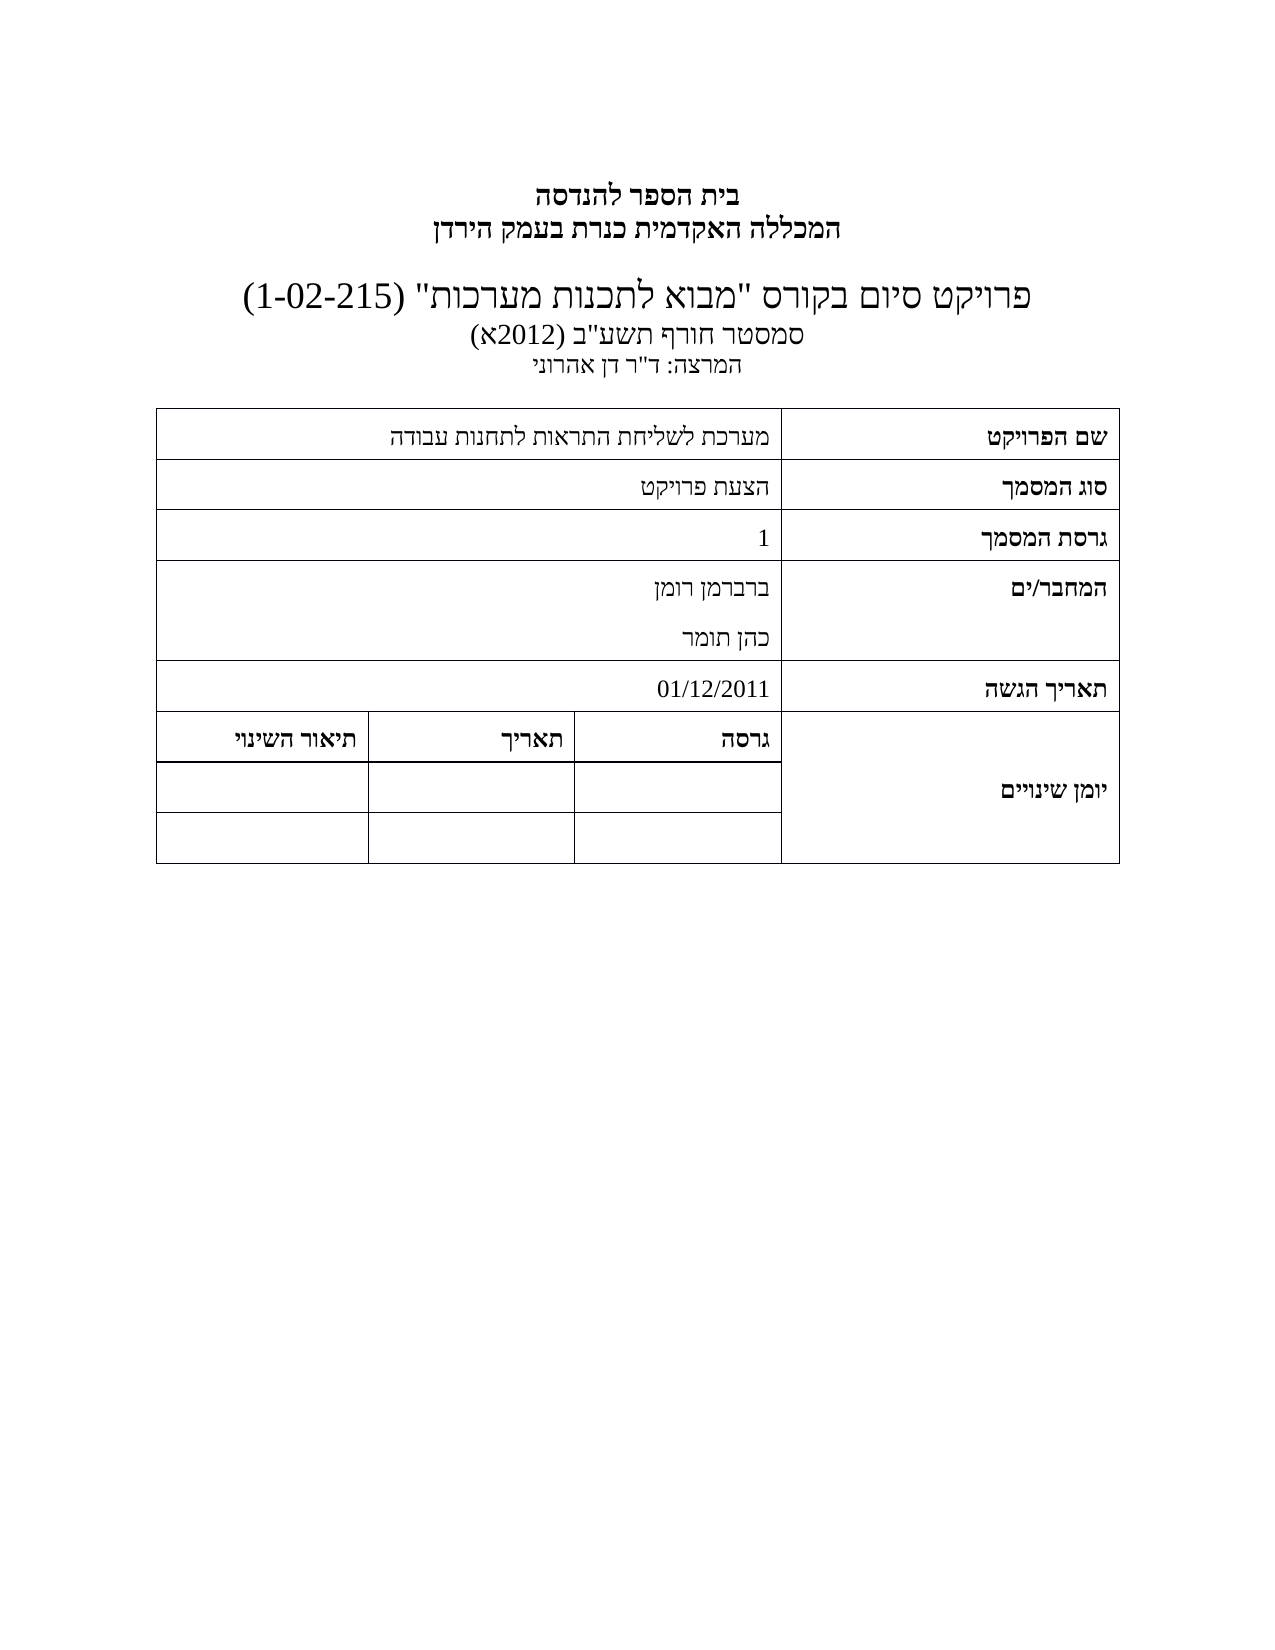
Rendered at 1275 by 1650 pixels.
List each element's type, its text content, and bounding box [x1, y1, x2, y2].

table_cell 1 [157, 510, 781, 560]
table_cell גרסת המסמך [782, 510, 1119, 560]
table_cell [575, 813, 781, 863]
table_cell יומן שינויים [782, 712, 1119, 863]
text סמסטר חורף תשע"ב (2012א) [118, 317, 1157, 351]
table_header מערכת לשליחת התראות לתחנות עבודה [157, 409, 781, 459]
table_cell הצעת פרויקט [157, 460, 781, 509]
table_cell 01/12/2011 [157, 661, 781, 711]
text המכללה האקדמית כנרת בעמק הירדן [118, 212, 1157, 245]
table_cell [369, 763, 574, 812]
text המרצה: ד"ר דן אהרוני [118, 351, 1157, 379]
table_cell סוג המסמך [782, 460, 1119, 509]
text בית הספר להנדסה [118, 178, 1157, 212]
table_cell [369, 813, 574, 863]
table_cell גרסה [575, 712, 781, 761]
table_cell ברברמן רומן כהן תומר [157, 561, 781, 660]
table_cell תאריך הגשה [782, 661, 1119, 711]
table_cell תאריך [369, 712, 574, 761]
table_cell תיאור השינוי [157, 712, 368, 761]
table_cell המחבר/ים [782, 561, 1119, 660]
table_cell [157, 813, 368, 863]
table_cell [575, 763, 781, 812]
table_header שם הפרויקט [782, 409, 1119, 459]
table_cell [157, 763, 368, 812]
text פרויקט סיום בקורס "מבוא לתכנות מערכות" (1-02-215) [118, 274, 1157, 317]
